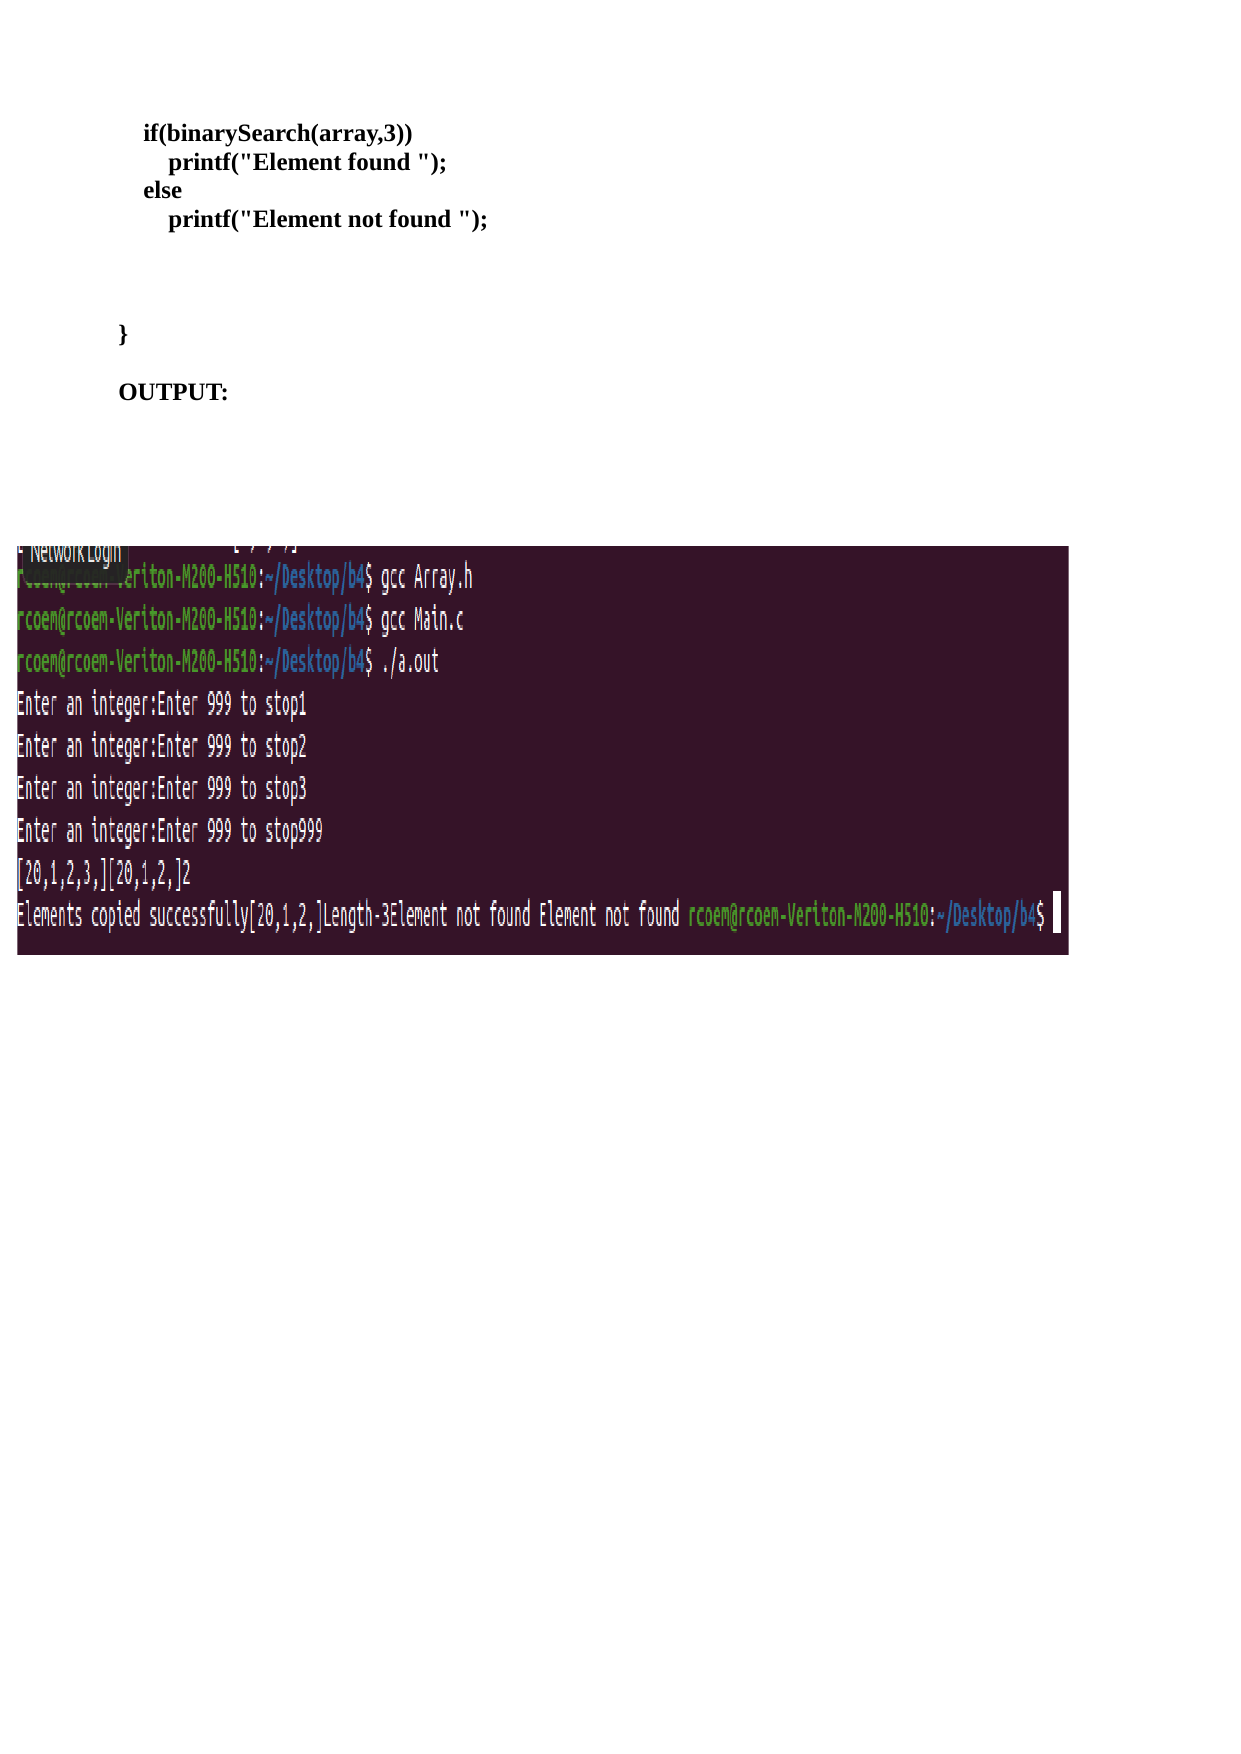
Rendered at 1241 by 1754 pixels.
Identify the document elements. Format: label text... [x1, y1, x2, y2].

text else [118, 176, 1122, 204]
text OUTPUT: [118, 377, 1122, 406]
text printf("Element found "); [118, 147, 1122, 176]
text if(binarySearch(array,3)) [118, 118, 1122, 147]
text } [118, 319, 1122, 348]
text printf("Element not found "); [118, 204, 1122, 233]
picture [17, 546, 1069, 955]
